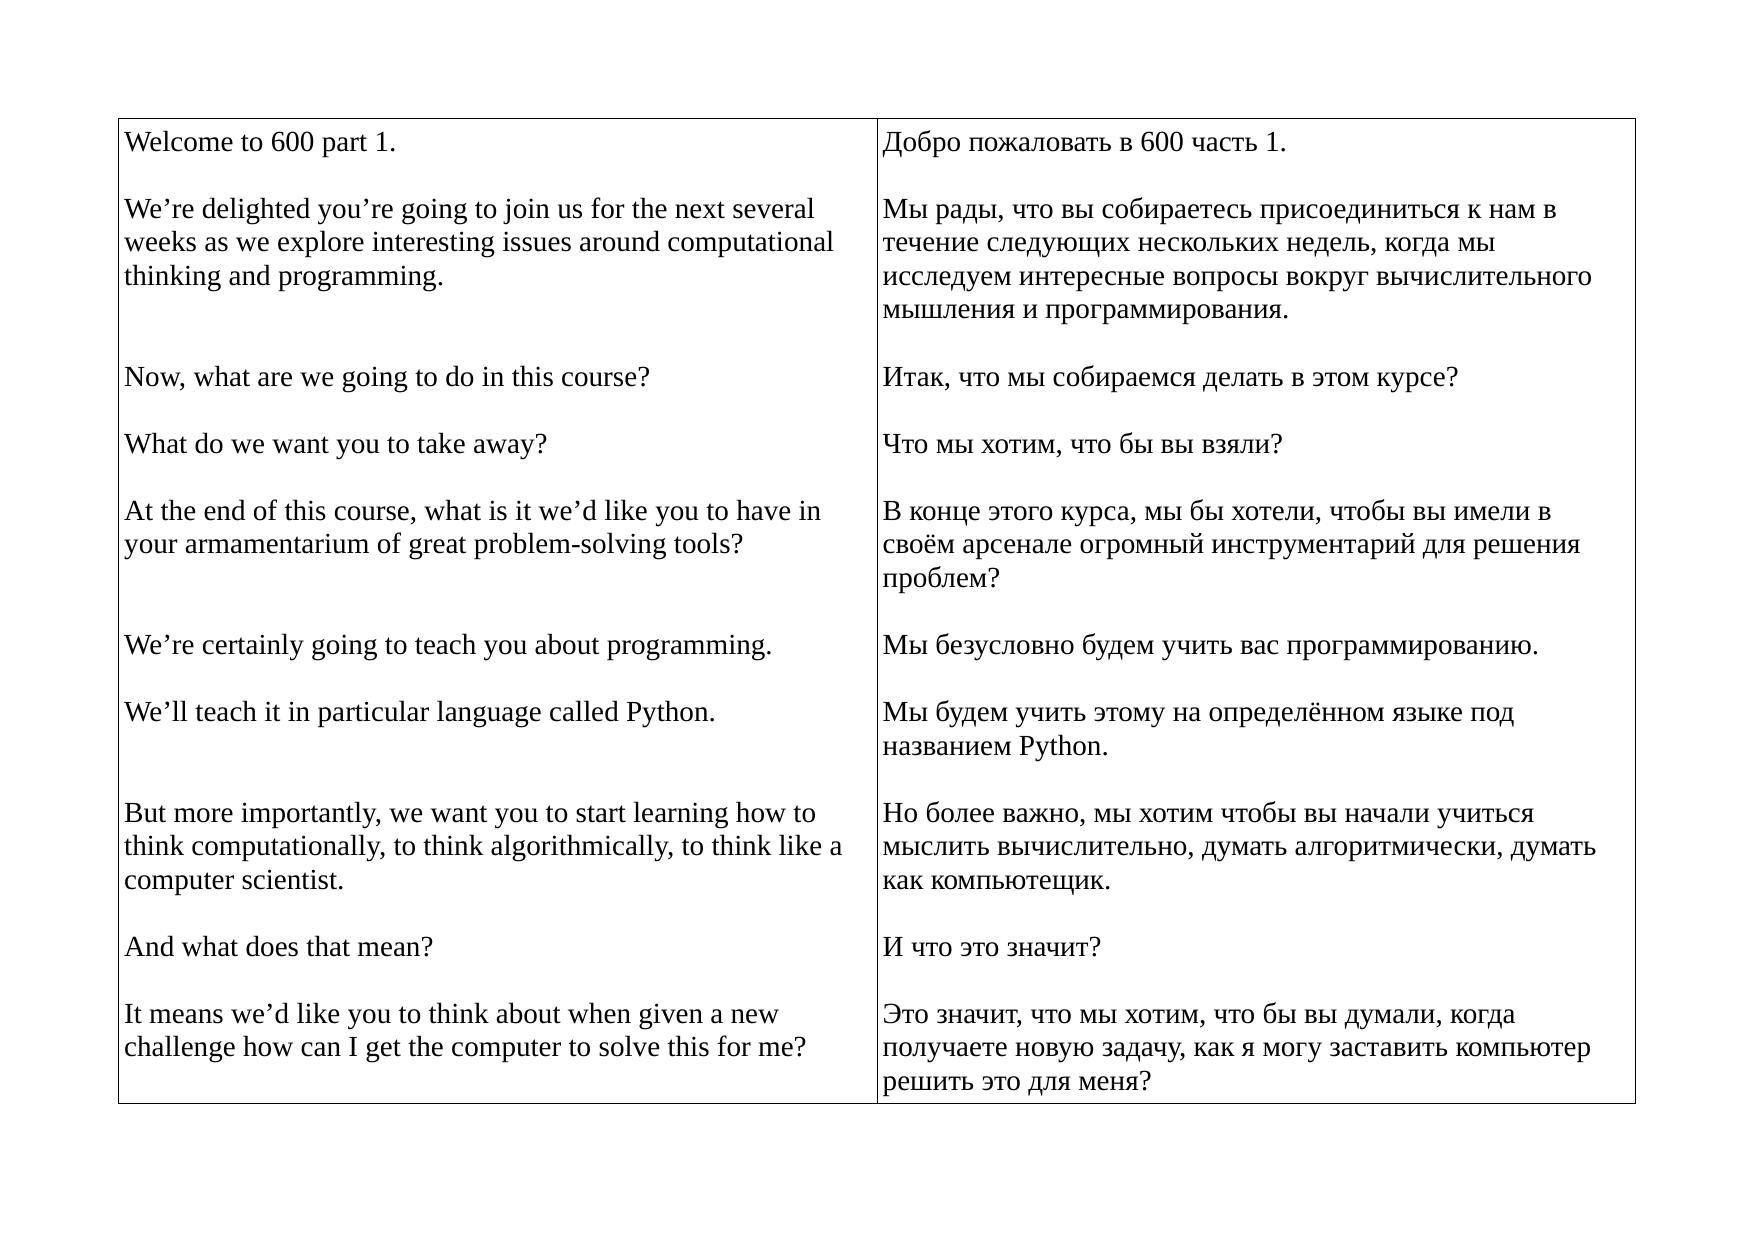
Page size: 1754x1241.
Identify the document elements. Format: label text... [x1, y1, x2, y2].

table_header Welcome to 600 part 1. We’re delighted you’re going to join us for the next several weeks as we explore interesting issues around computational thinking and programming. Now, what are we going to do in this course? What do we want you to take away? At the end of this course, what is it we’d like you to have in your armamentarium of great problem-solving tools? We’re certainly going to teach you about programming. We’ll teach it in particular language called Python. But more importantly, we want you to start learning how to think computationally, to think algorithmically, to think like a computer scientist. And what does that mean? It means we’d like you to think about when given a new challenge how can I get the computer to solve this for me? [119, 119, 877, 1102]
table_header Добро пожаловать в 600 часть 1. Мы рады, что вы собираетесь присоединиться к нам в течение следующих нескольких недель, когда мы исследуем интересные вопросы вокруг вычислительного мышления и программирования. Итак, что мы собираемся делать в этом курсе? Что мы хотим, что бы вы взяли? В конце этого курса, мы бы хотели, чтобы вы имели в своём арсенале огромный инструментарий для решения проблем? Мы безусловно будем учить вас программированию. Мы будем учить этому на определённом языке под названием Python. Но более важно, мы хотим чтобы вы начали учиться мыслить вычислительно, думать алгоритмически, думать как компьютещик. И что это значит? Это значит, что мы хотим, что бы вы думали, когда получаете новую задачу, как я могу заставить компьютер решить это для меня? [878, 119, 1635, 1102]
